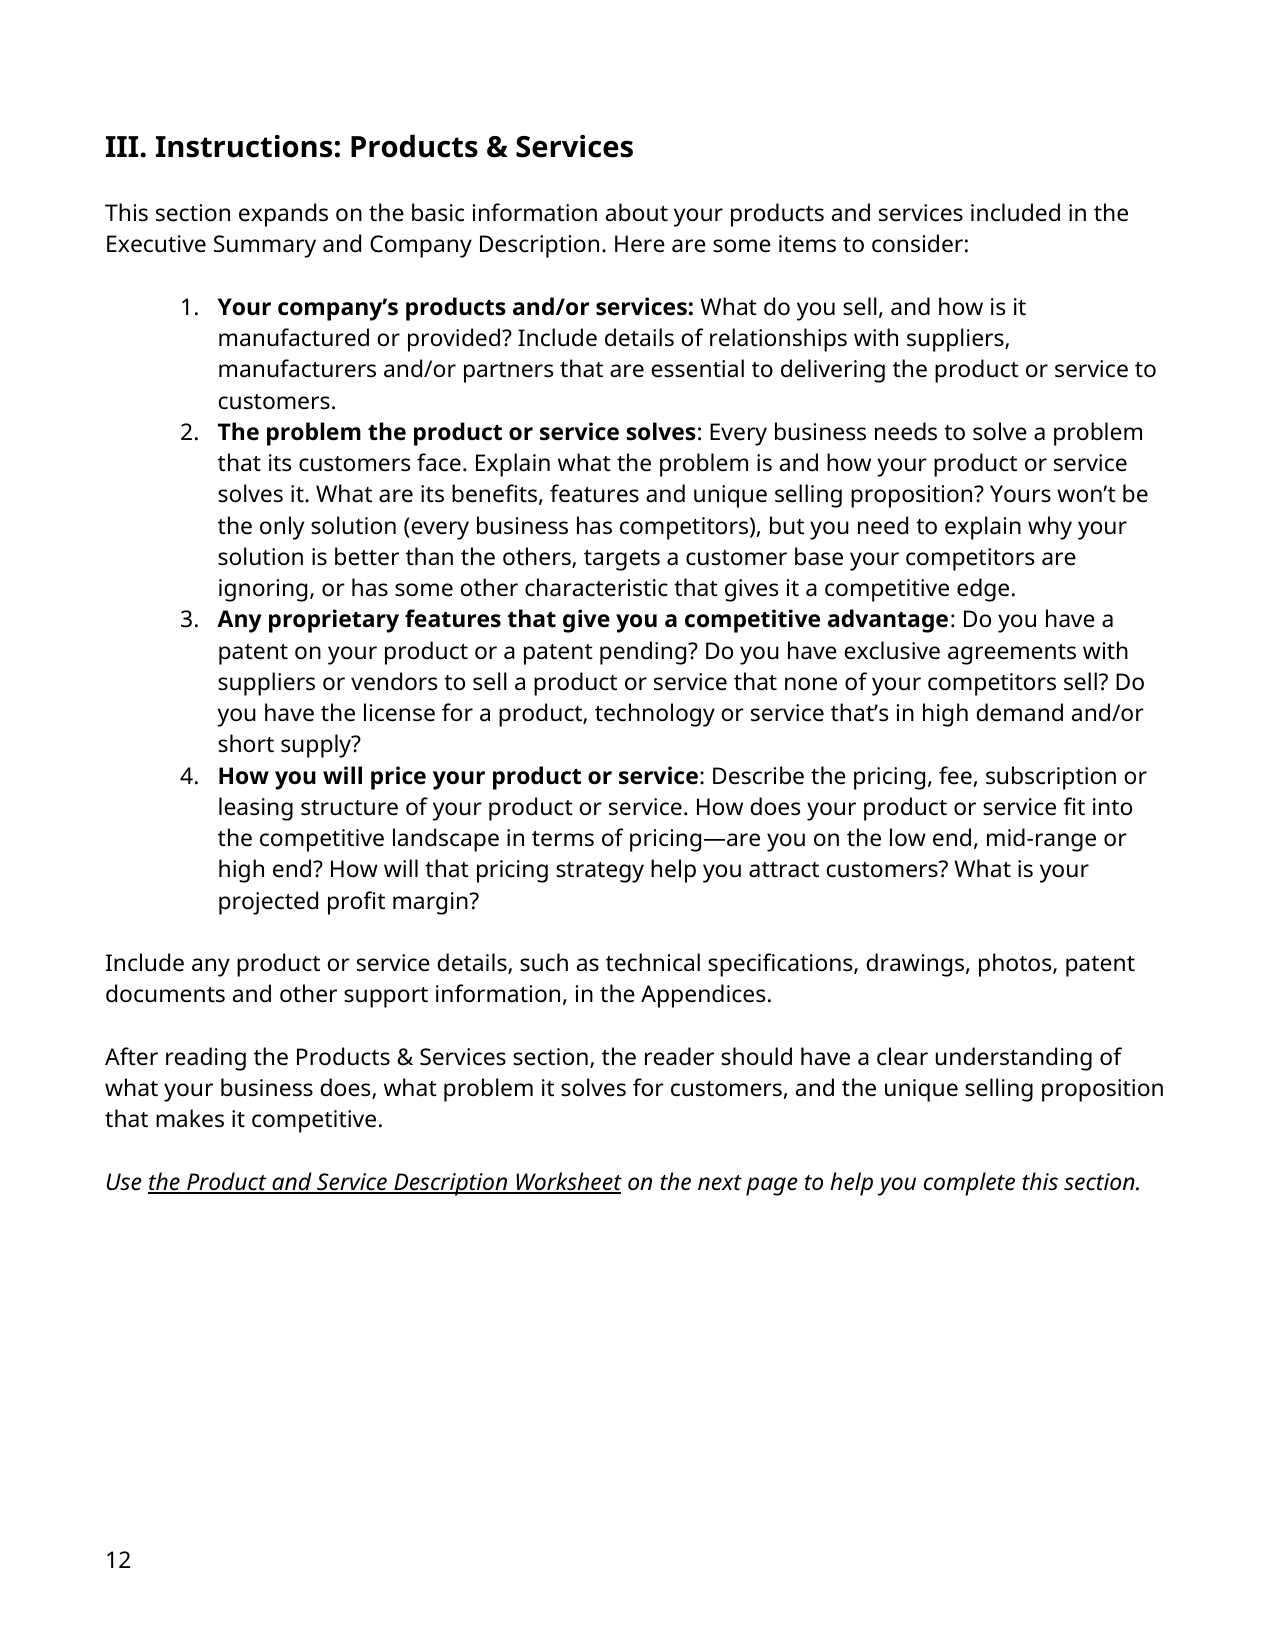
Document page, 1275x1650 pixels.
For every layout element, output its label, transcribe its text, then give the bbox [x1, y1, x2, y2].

subtitle III. Instructions: Products & Services [105, 126, 1170, 166]
text Use the Product and Service Description Worksheet on the next page to help you complete this section. [105, 1166, 1170, 1197]
list How you will price your product or service: Describe the pricing, fee, subscription or leasing structure of your product or service. How does your product or service fit into the competitive landscape in terms of pricing—are you on the low end, mid-range or high end? How will that pricing strategy help you attract customers? What is your projected profit margin? [180, 760, 1170, 916]
list The problem the product or service solves: Every business needs to solve a problem that its customers face. Explain what the problem is and how your product or service solves it. What are its benefits, features and unique selling proposition? Yours won’t be the only solution (every business has competitors), but you need to explain why your solution is better than the others, targets a customer base your competitors are ignoring, or has some other characteristic that gives it a competitive edge. [180, 416, 1170, 603]
text Include any product or service details, such as technical specifications, drawings, photos, patent documents and other support information, in the Appendices. [105, 947, 1170, 1010]
list Any proprietary features that give you a competitive advantage: Do you have a patent on your product or a patent pending? Do you have exclusive agreements with suppliers or vendors to sell a product or service that none of your competitors sell? Do you have the license for a product, technology or service that’s in high demand and/or short supply? [180, 603, 1170, 760]
text This section expands on the basic information about your products and services included in the Executive Summary and Company Description. Here are some items to consider: [105, 197, 1170, 260]
list Your company’s products and/or services: What do you sell, and how is it manufactured or provided? Include details of relationships with suppliers, manufacturers and/or partners that are essential to delivering the product or service to customers. [180, 291, 1170, 416]
text After reading the Products & Services section, the reader should have a clear understanding of what your business does, what problem it solves for customers, and the unique selling proposition that makes it competitive. [105, 1041, 1170, 1135]
